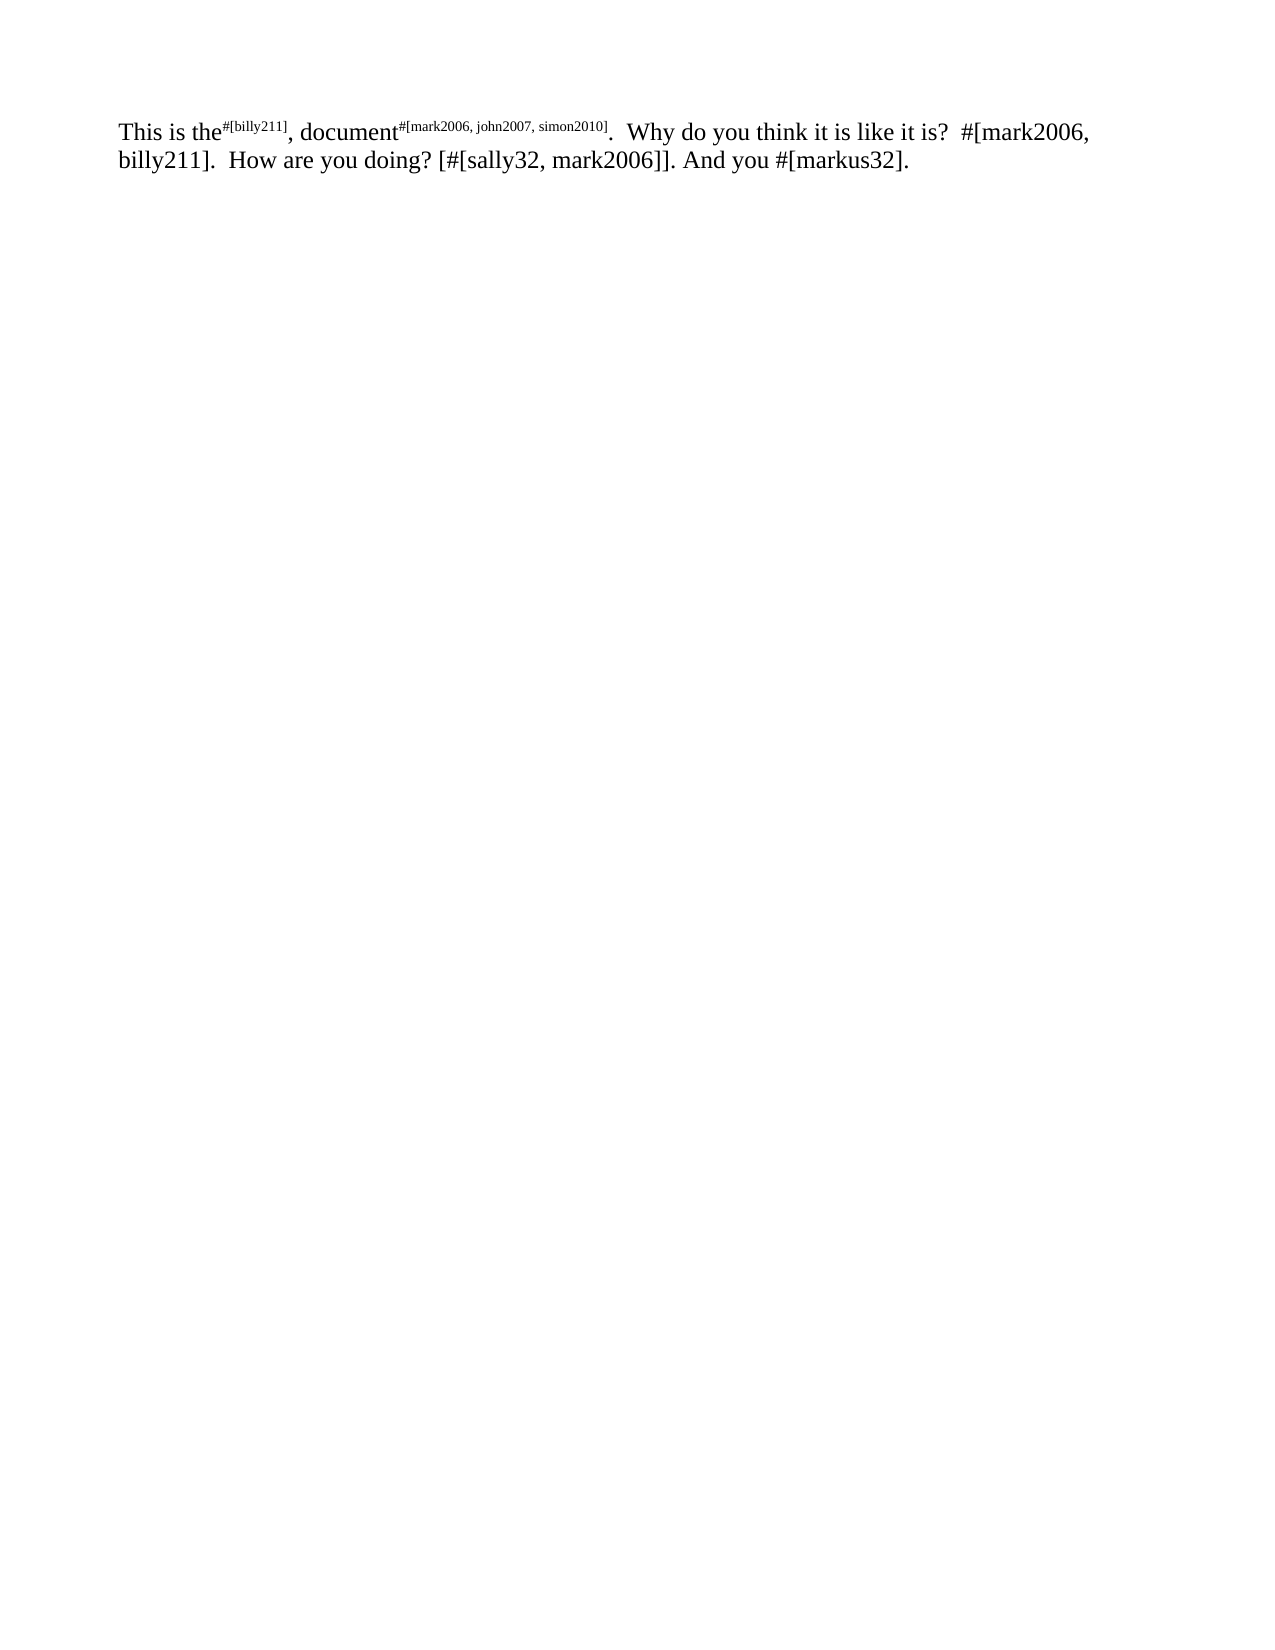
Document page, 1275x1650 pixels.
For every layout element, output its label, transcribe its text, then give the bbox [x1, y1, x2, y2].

text This is the#[billy211], document#[mark2006, john2007, simon2010]. Why do you think it is like it is? #[mark2006, billy211]. How are you doing? [#[sally32, mark2006]]. And you #[markus32]. [118, 118, 1157, 173]
